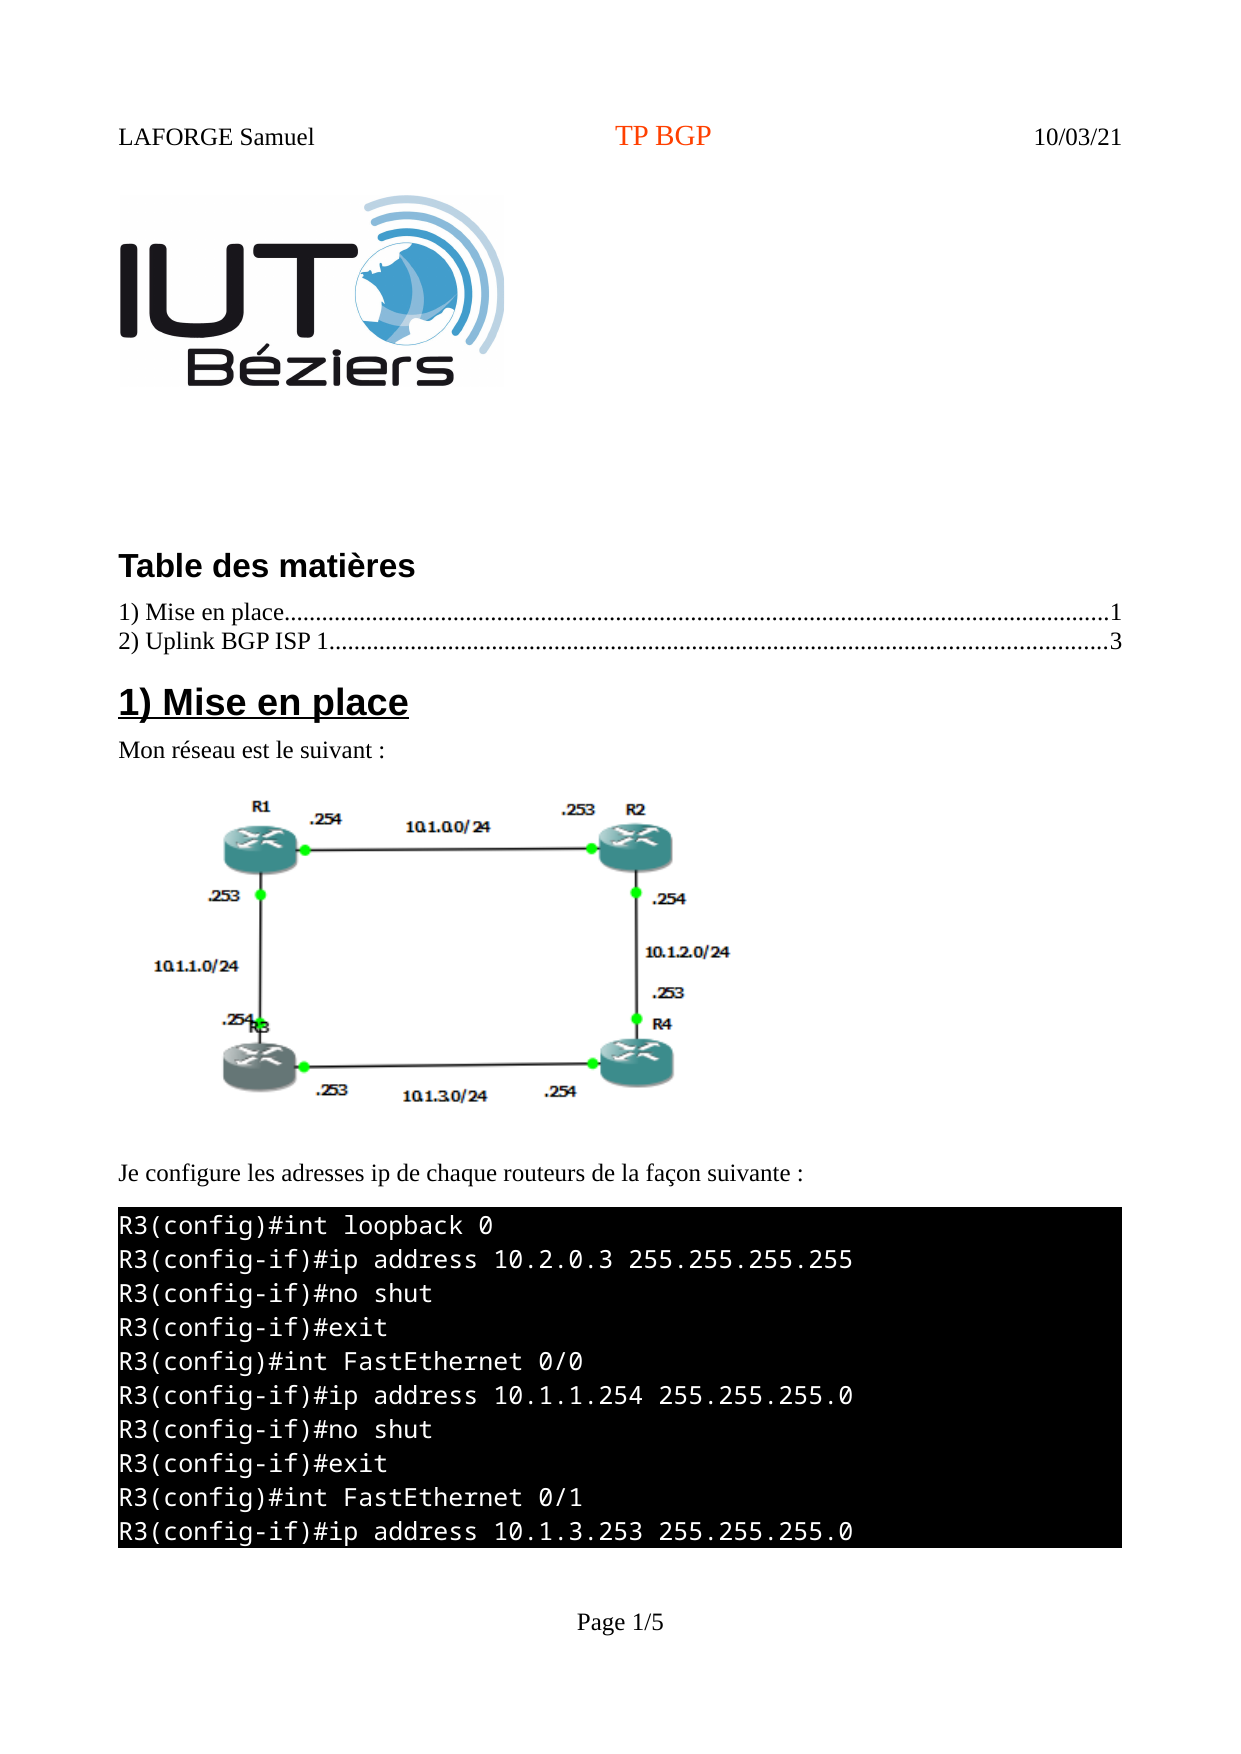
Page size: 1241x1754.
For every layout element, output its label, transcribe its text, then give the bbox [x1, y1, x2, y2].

text R3(config)#int loopback 0 [118, 1207, 1122, 1241]
text Mon réseau est le suivant : [118, 736, 1122, 764]
text R3(config-if)#exit [118, 1309, 1122, 1344]
text 2) Uplink BGP ISP 1 3 [118, 626, 1122, 654]
picture [120, 195, 505, 387]
text R3(config-if)#exit [118, 1446, 1122, 1480]
subtitle 1) Mise en place [118, 679, 1122, 723]
text R3(config)#int FastEthernet 0/1 [118, 1480, 1122, 1514]
subtitle Table des matières [118, 546, 1122, 584]
text R3(config-if)#no shut [118, 1412, 1122, 1446]
text 1) Mise en place 1 [118, 597, 1122, 626]
picture [122, 784, 765, 1141]
text R3(config)#int FastEthernet 0/0 [118, 1344, 1122, 1378]
text R3(config-if)#no shut [118, 1276, 1122, 1309]
text R3(config-if)#ip address 10.2.0.3 255.255.255.255 [118, 1241, 1122, 1276]
text R3(config-if)#ip address 10.1.1.254 255.255.255.0 [118, 1378, 1122, 1412]
text R3(config-if)#ip address 10.1.3.253 255.255.255.0 [118, 1514, 1122, 1548]
text Je configure les adresses ip de chaque routeurs de la façon suivante : [118, 1158, 1122, 1187]
